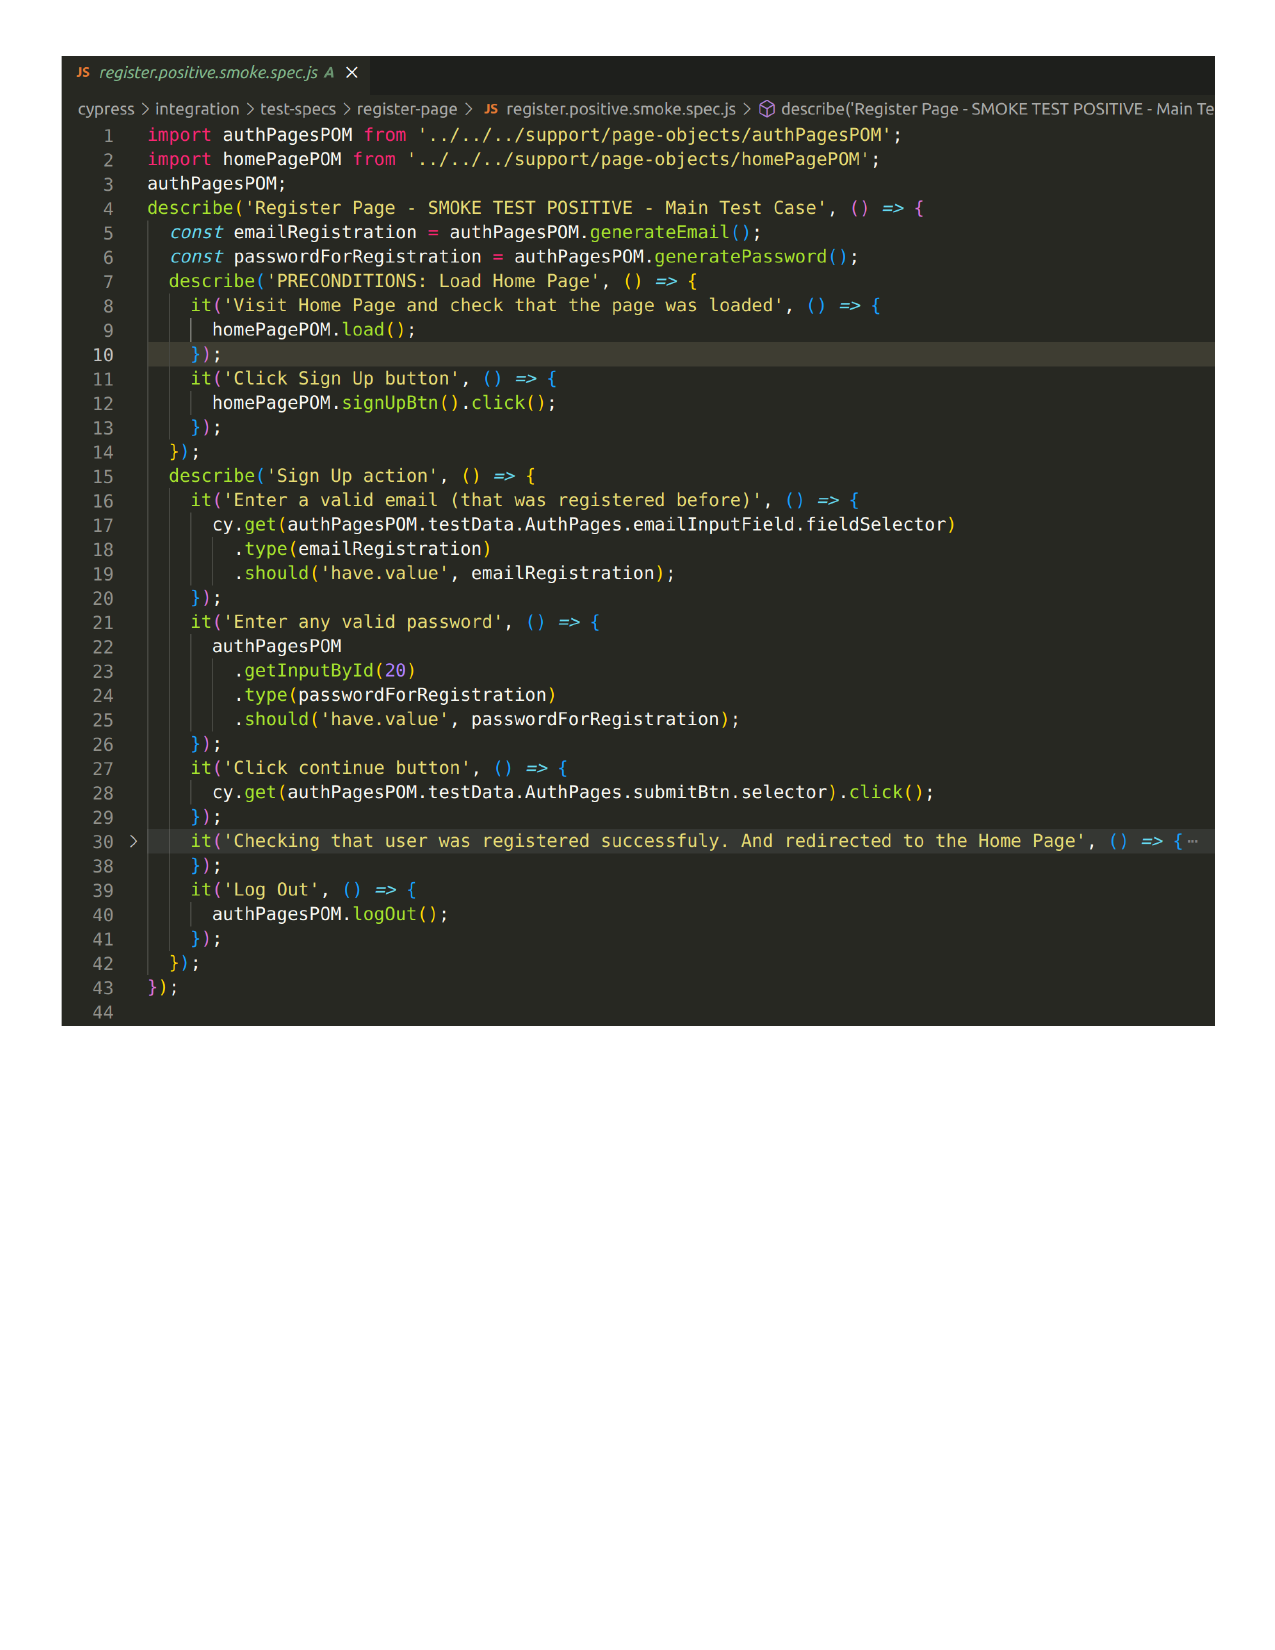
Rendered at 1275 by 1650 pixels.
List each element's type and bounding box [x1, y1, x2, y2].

picture [61, 56, 1215, 1026]
